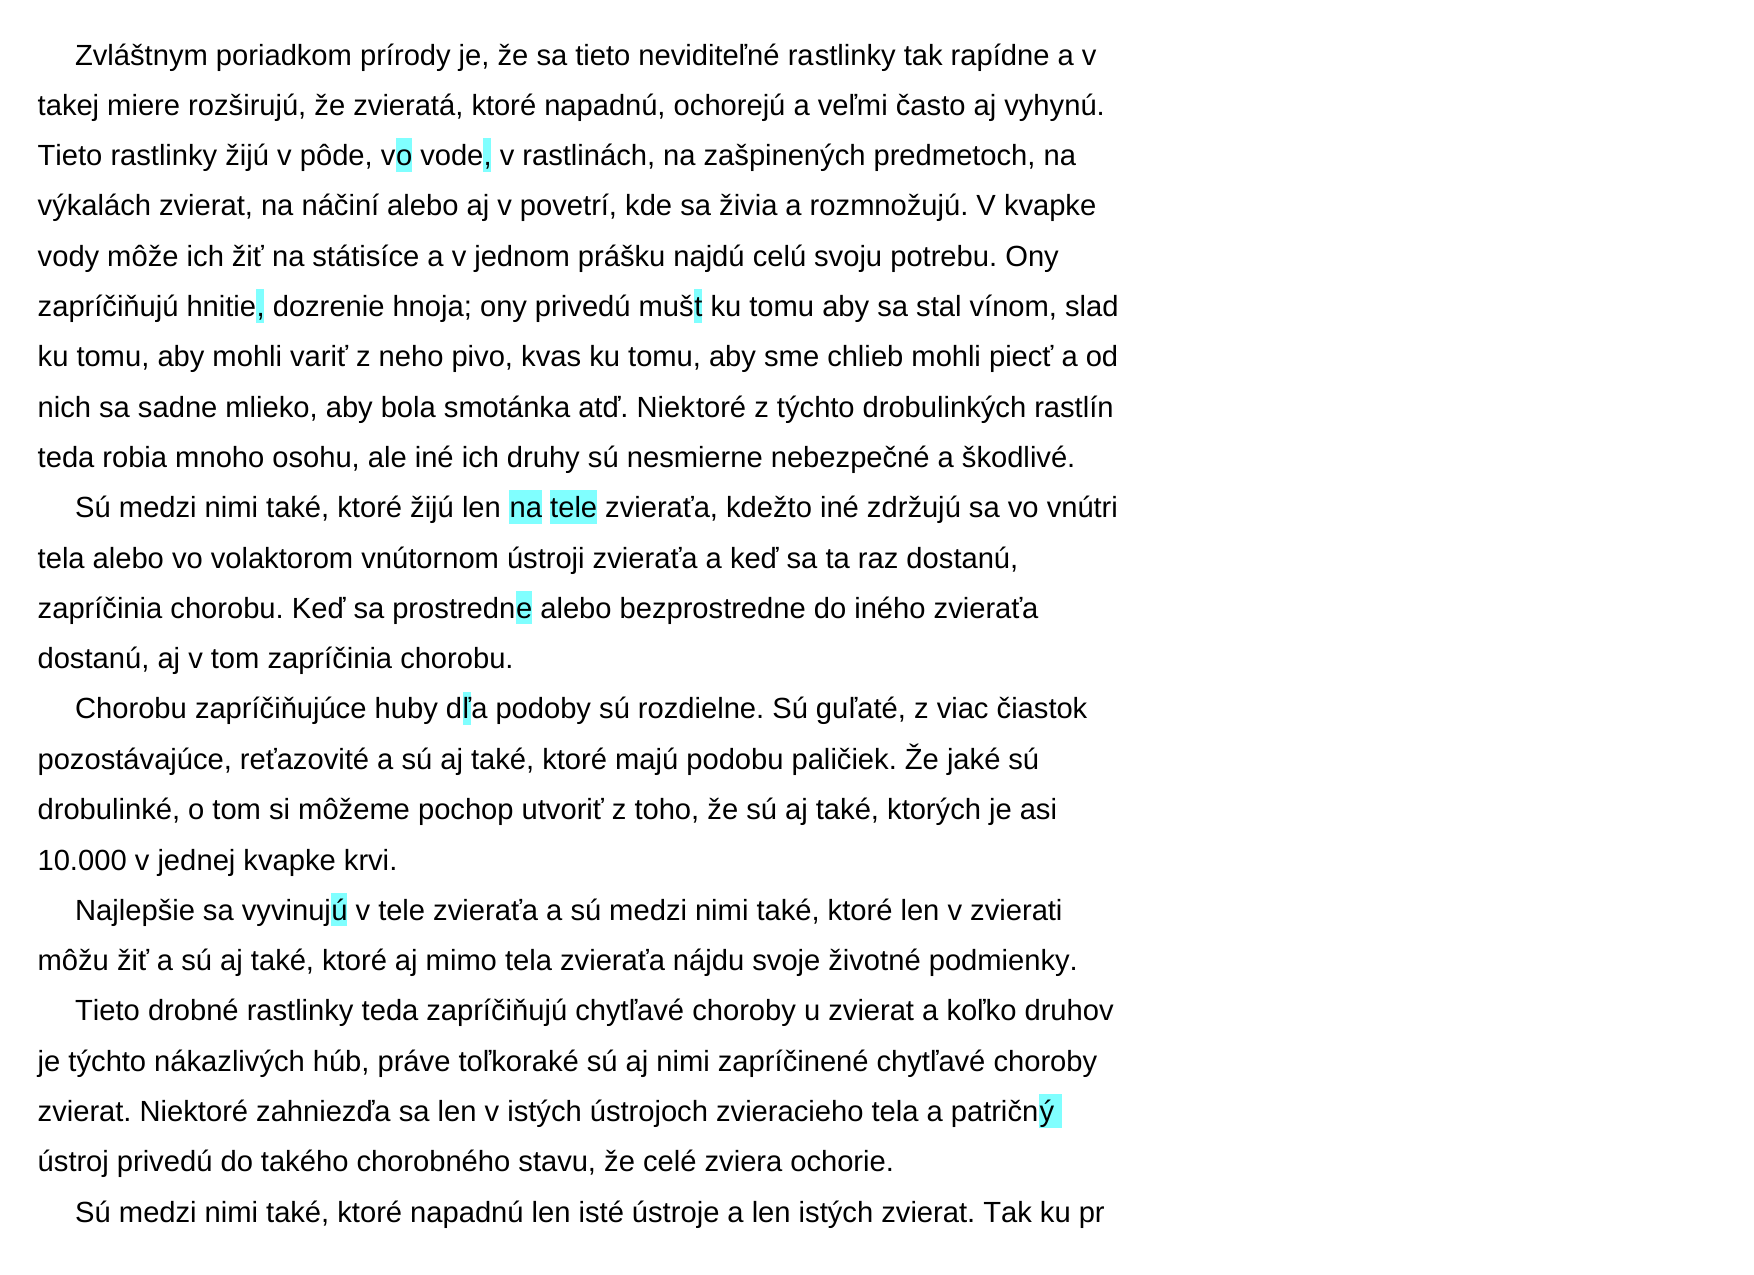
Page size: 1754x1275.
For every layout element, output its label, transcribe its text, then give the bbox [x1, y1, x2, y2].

text Sú medzi nimi také, ktoré žijú len na tele zvieraťa, kdežto iné zdržujú sa vo vnútri tela alebo vo volaktorom vnútornom ústroji zvieraťa a keď sa ta raz dostanú, zapríčinia chorobu. Keď sa prostredne alebo bezprostredne do iného zvieraťa dostanú, aj v tom zapríčinia chorobu. [37, 490, 1130, 675]
text Tieto drobné rastlinky teda zapríčiňujú chytľavé choroby u zvierat a koľko druhov je týchto nákazlivých húb, práve toľkoraké sú aj nimi zapríčinené chytľavé choroby zvierat. Niektoré zahniezďa sa len v istých ústrojoch zvieracieho tela a patričný ústroj privedú do takého chorobného stavu, že celé zviera ochorie. [37, 993, 1130, 1178]
text Sú medzi nimi také, ktoré napadnú len isté ústroje a len istých zvierat. Tak ku pr [37, 1195, 1130, 1228]
text Najlepšie sa vyvinujú v tele zvieraťa a sú medzi nimi také, ktoré len v zvierati môžu žiť a sú aj také, ktoré aj mimo tela zvieraťa nájdu svoje životné podmienky. [37, 893, 1130, 977]
text Zvláštnym poriadkom prírody je, že sa tieto neviditeľné ra­stlinky tak rapídne a v takej miere rozširujú, že zvieratá, ktoré napadnú, ochorejú a veľmi často aj vyhynú. Tieto rastlinky žijú v pôde, vo vode, v rastlinách, na zašpinených predmetoch, na výkalách zvierat, na náčiní alebo aj v povetrí, kde sa živia a rozmnožujú. V kvapke vody môže ich žiť na státisíce a v jednom prášku najdú celú svoju potrebu. Ony zapríčiňujú hnitie, dozrenie hnoja; ony privedú mušt ku tomu aby sa stal vínom, slad ku tomu, aby mohli variť z neho pivo, kvas ku tomu, aby sme chlieb mohli piecť a od nich sa sadne mlieko, aby bola smotánka atď. Niek­toré z týchto drobulinkých rastlín teda robia mnoho osohu, ale iné ich druhy sú nesmierne nebezpečné a škodlivé. [37, 37, 1130, 473]
text Chorobu zapríčiňujúce huby dľa podoby sú rozdielne. Sú gu­ľaté, z viac čiastok pozostávajúce, reťazovité a sú aj také, ktoré majú podobu paličiek. Že jaké sú drobulinké, o tom si môžeme pochop utvoriť z toho, že sú aj také, ktorých je asi 10.000 v jed­nej kvapke krvi. [37, 692, 1130, 876]
